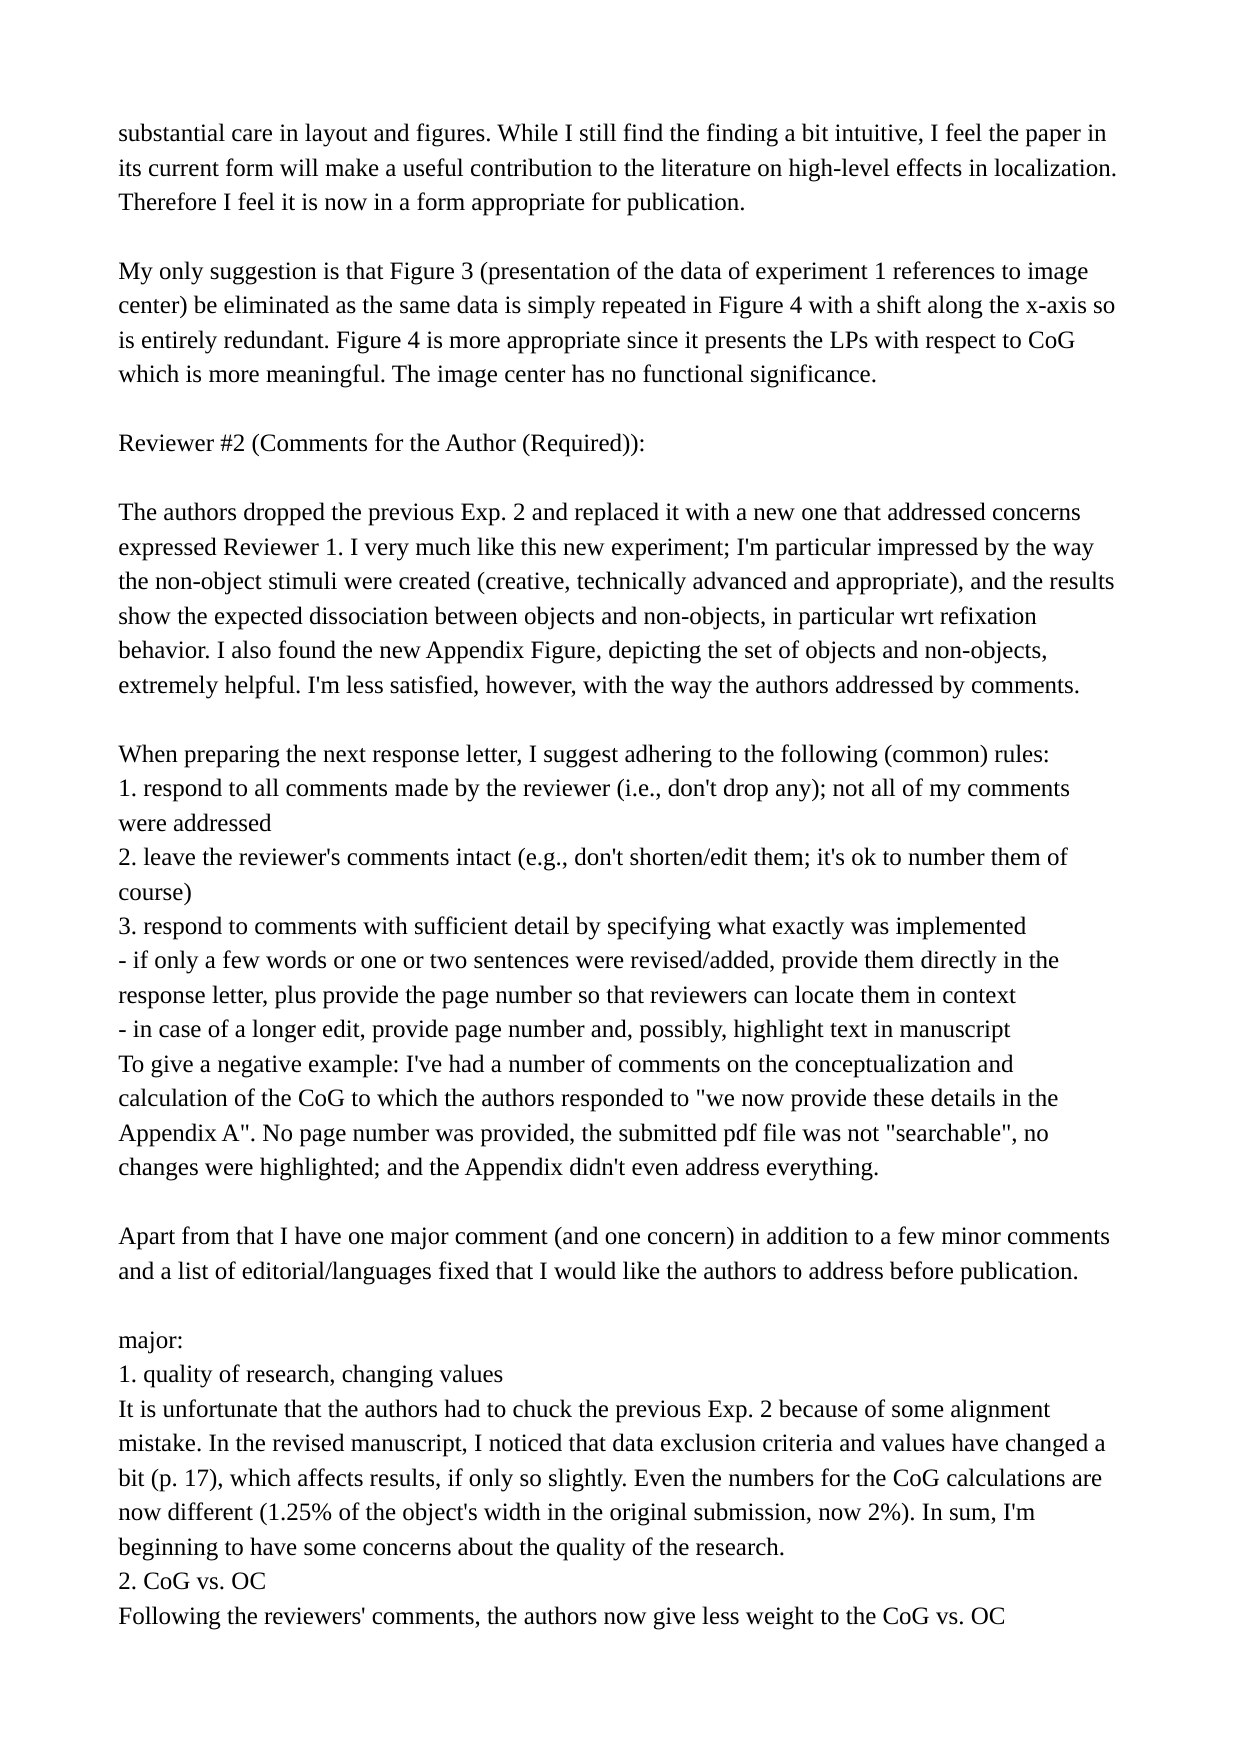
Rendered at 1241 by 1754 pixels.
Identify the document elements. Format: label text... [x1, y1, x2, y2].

text substantial care in layout and figures. While I still find the finding a bit intuitive, I feel the paper in its current form will make a useful contribution to the literature on high-level effects in localization. Therefore I feel it is now in a form appropriate for publication. My only suggestion is that Figure 3 (presentation of the data of experiment 1 references to image center) be eliminated as the same data is simply repeated in Figure 4 with a shift along the x-axis so is entirely redundant. Figure 4 is more appropriate since it presents the LPs with respect to CoG which is more meaningful. The image center has no functional significance. Reviewer #2 (Comments for the Author (Required)): The authors dropped the previous Exp. 2 and replaced it with a new one that addressed concerns expressed Reviewer 1. I very much like this new experiment; I'm particular impressed by the way the non-object stimuli were created (creative, technically advanced and appropriate), and the results show the expected dissociation between objects and non-objects, in particular wrt refixation behavior. I also found the new Appendix Figure, depicting the set of objects and non-objects, extremely helpful. I'm less satisfied, however, with the way the authors addressed by comments. When preparing the next response letter, I suggest adhering to the following (common) rules: 1. respond to all comments made by the reviewer (i.e., don't drop any); not all of my comments were addressed 2. leave the reviewer's comments intact (e.g., don't shorten/edit them; it's ok to number them of course) 3. respond to comments with sufficient detail by specifying what exactly was implemented - if only a few words or one or two sentences were revised/added, provide them directly in the response letter, plus provide the page number so that reviewers can locate them in context - in case of a longer edit, provide page number and, possibly, highlight text in manuscript To give a negative example: I've had a number of comments on the conceptualization and calculation of the CoG to which the authors responded to "we now provide these details in the Appendix A". No page number was provided, the submitted pdf file was not "searchable", no changes were highlighted; and the Appendix didn't even address everything. Apart from that I have one major comment (and one concern) in addition to a few minor comments and a list of editorial/languages fixed that I would like the authors to address before publication. major: 1. quality of research, changing values It is unfortunate that the authors had to chuck the previous Exp. 2 because of some alignment mistake. In the revised manuscript, I noticed that data exclusion criteria and values have changed a bit (p. 17), which affects results, if only so slightly. Even the numbers for the CoG calculations are now different (1.25% of the object's width in the original submission, now 2%). In sum, I'm beginning to have some concerns about the quality of the research. 2. CoG vs. OC Following the reviewers' comments, the authors now give less weight to the CoG vs. OC [118, 118, 1122, 1629]
